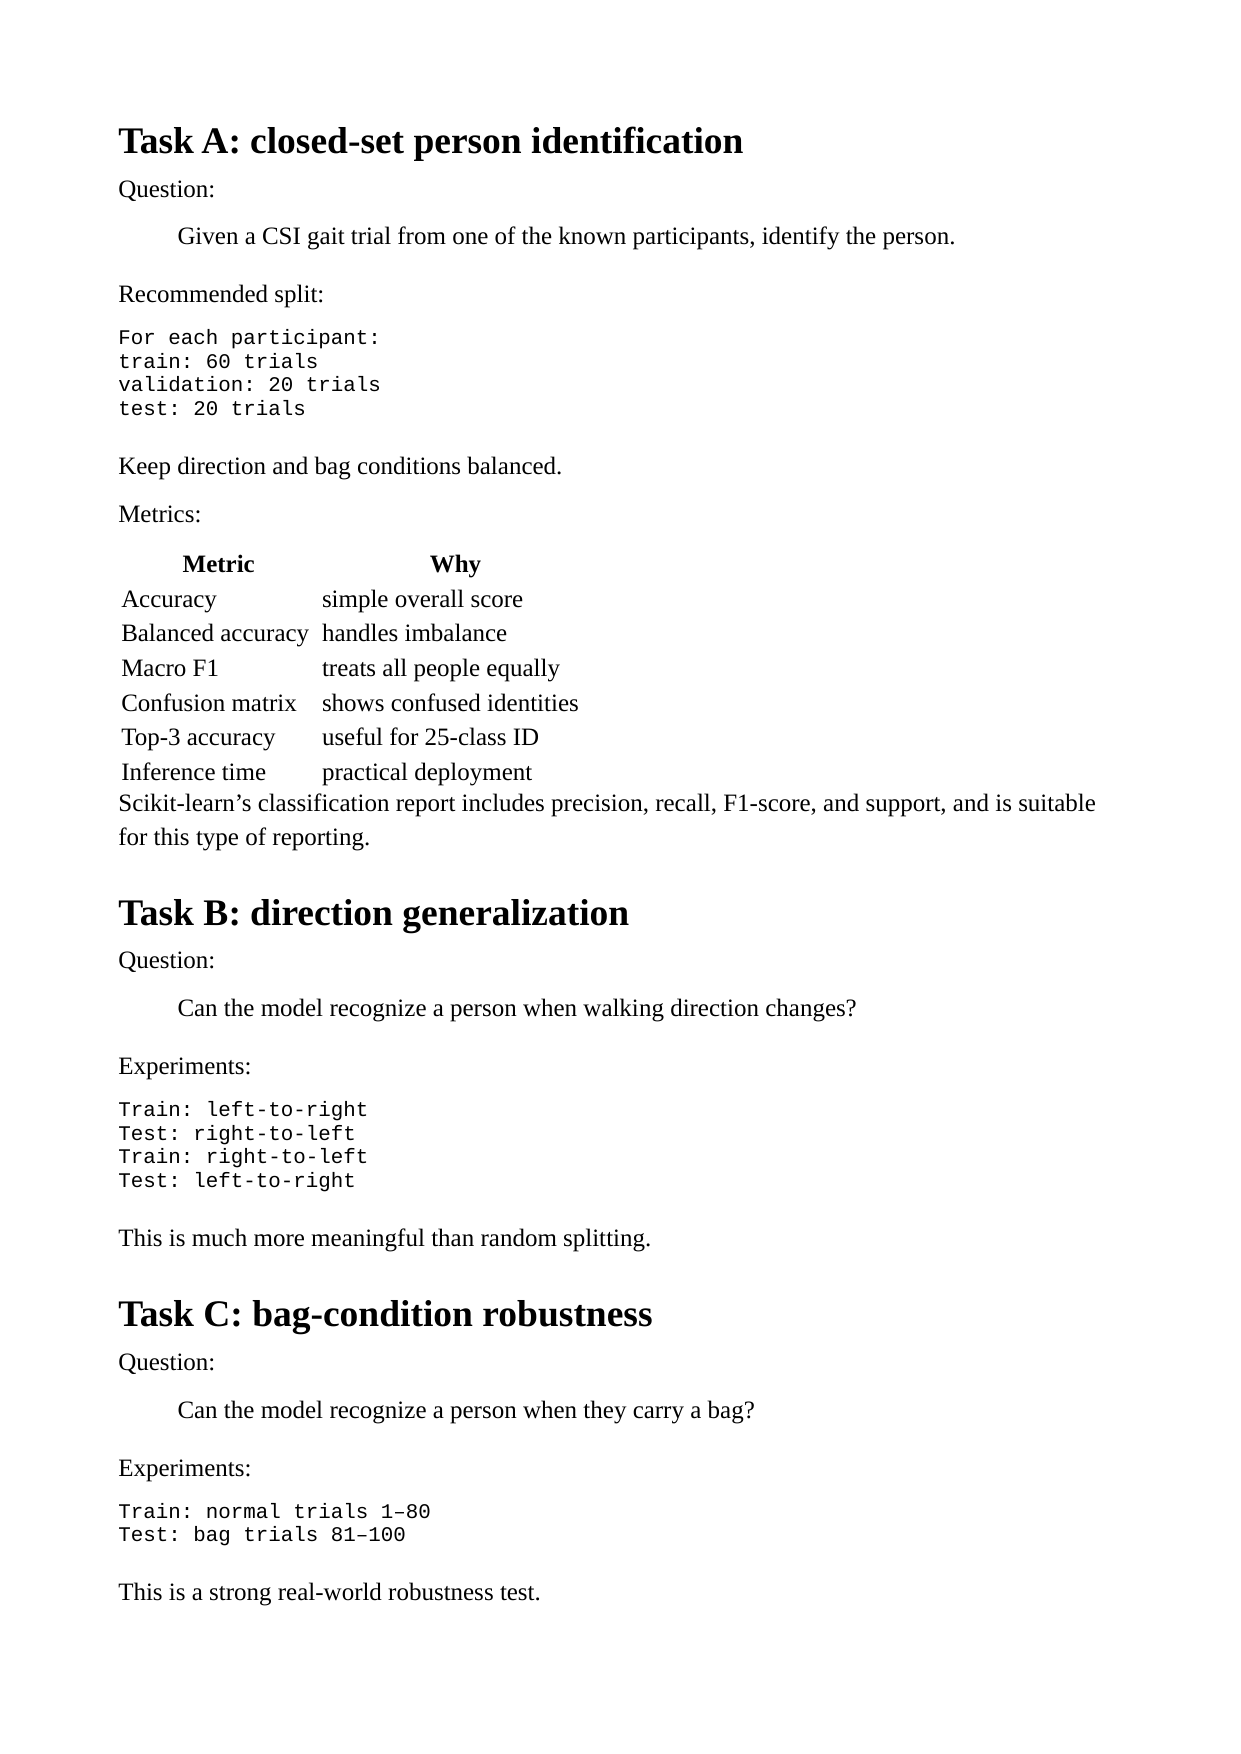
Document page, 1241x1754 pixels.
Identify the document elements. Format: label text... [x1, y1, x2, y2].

text Metrics: [118, 499, 1122, 528]
text This is much more meaningful than random splitting. [118, 1223, 1122, 1252]
subtitle Task A: closed-set person identification [118, 118, 1122, 161]
text Question: [118, 1347, 1122, 1376]
text Given a CSI gait trial from one of the known participants, identify the person. [177, 221, 1063, 250]
table_cell simple overall score [319, 581, 591, 616]
table_cell Top-3 accuracy [118, 719, 319, 754]
text Scikit-learn’s classification report includes precision, recall, F1-score, and support, and is suitable for this type of reporting. [118, 788, 1122, 850]
table_cell treats all people equally [319, 650, 591, 685]
table_cell Macro F1 [118, 650, 319, 685]
text Question: [118, 174, 1122, 202]
text This is a strong real-world robustness test. [118, 1577, 1122, 1606]
text train: 60 trials [118, 351, 1122, 374]
text Can the model recognize a person when they carry a bag? [177, 1395, 1063, 1423]
table_cell Accuracy [118, 581, 319, 616]
text Can the model recognize a person when walking direction changes? [177, 993, 1063, 1022]
text Train: normal trials 1–80 [118, 1501, 1122, 1524]
table_header Why [319, 546, 591, 581]
text Question: [118, 946, 1122, 974]
text Test: bag trials 81–100 [118, 1524, 1122, 1548]
table_cell practical deployment [319, 754, 591, 788]
table_cell Inference time [118, 754, 319, 788]
text Train: right-to-left [118, 1146, 1122, 1170]
table_cell Confusion matrix [118, 685, 319, 719]
table_cell handles imbalance [319, 616, 591, 650]
table_header Metric [118, 546, 319, 581]
text Recommended split: [118, 279, 1122, 308]
text For each participant: [118, 327, 1122, 351]
text Train: left-to-right [118, 1099, 1122, 1123]
text Test: left-to-right [118, 1170, 1122, 1194]
table_cell Balanced accuracy [118, 616, 319, 650]
text validation: 20 trials [118, 374, 1122, 398]
table_cell useful for 25-class ID [319, 719, 591, 754]
text Experiments: [118, 1051, 1122, 1080]
text Keep direction and bag conditions balanced. [118, 451, 1122, 480]
text Test: right-to-left [118, 1123, 1122, 1146]
subtitle Task B: direction generalization [118, 890, 1122, 933]
subtitle Task C: bag-condition robustness [118, 1292, 1122, 1335]
text test: 20 trials [118, 398, 1122, 422]
table_cell shows confused identities [319, 685, 591, 719]
text Experiments: [118, 1453, 1122, 1482]
